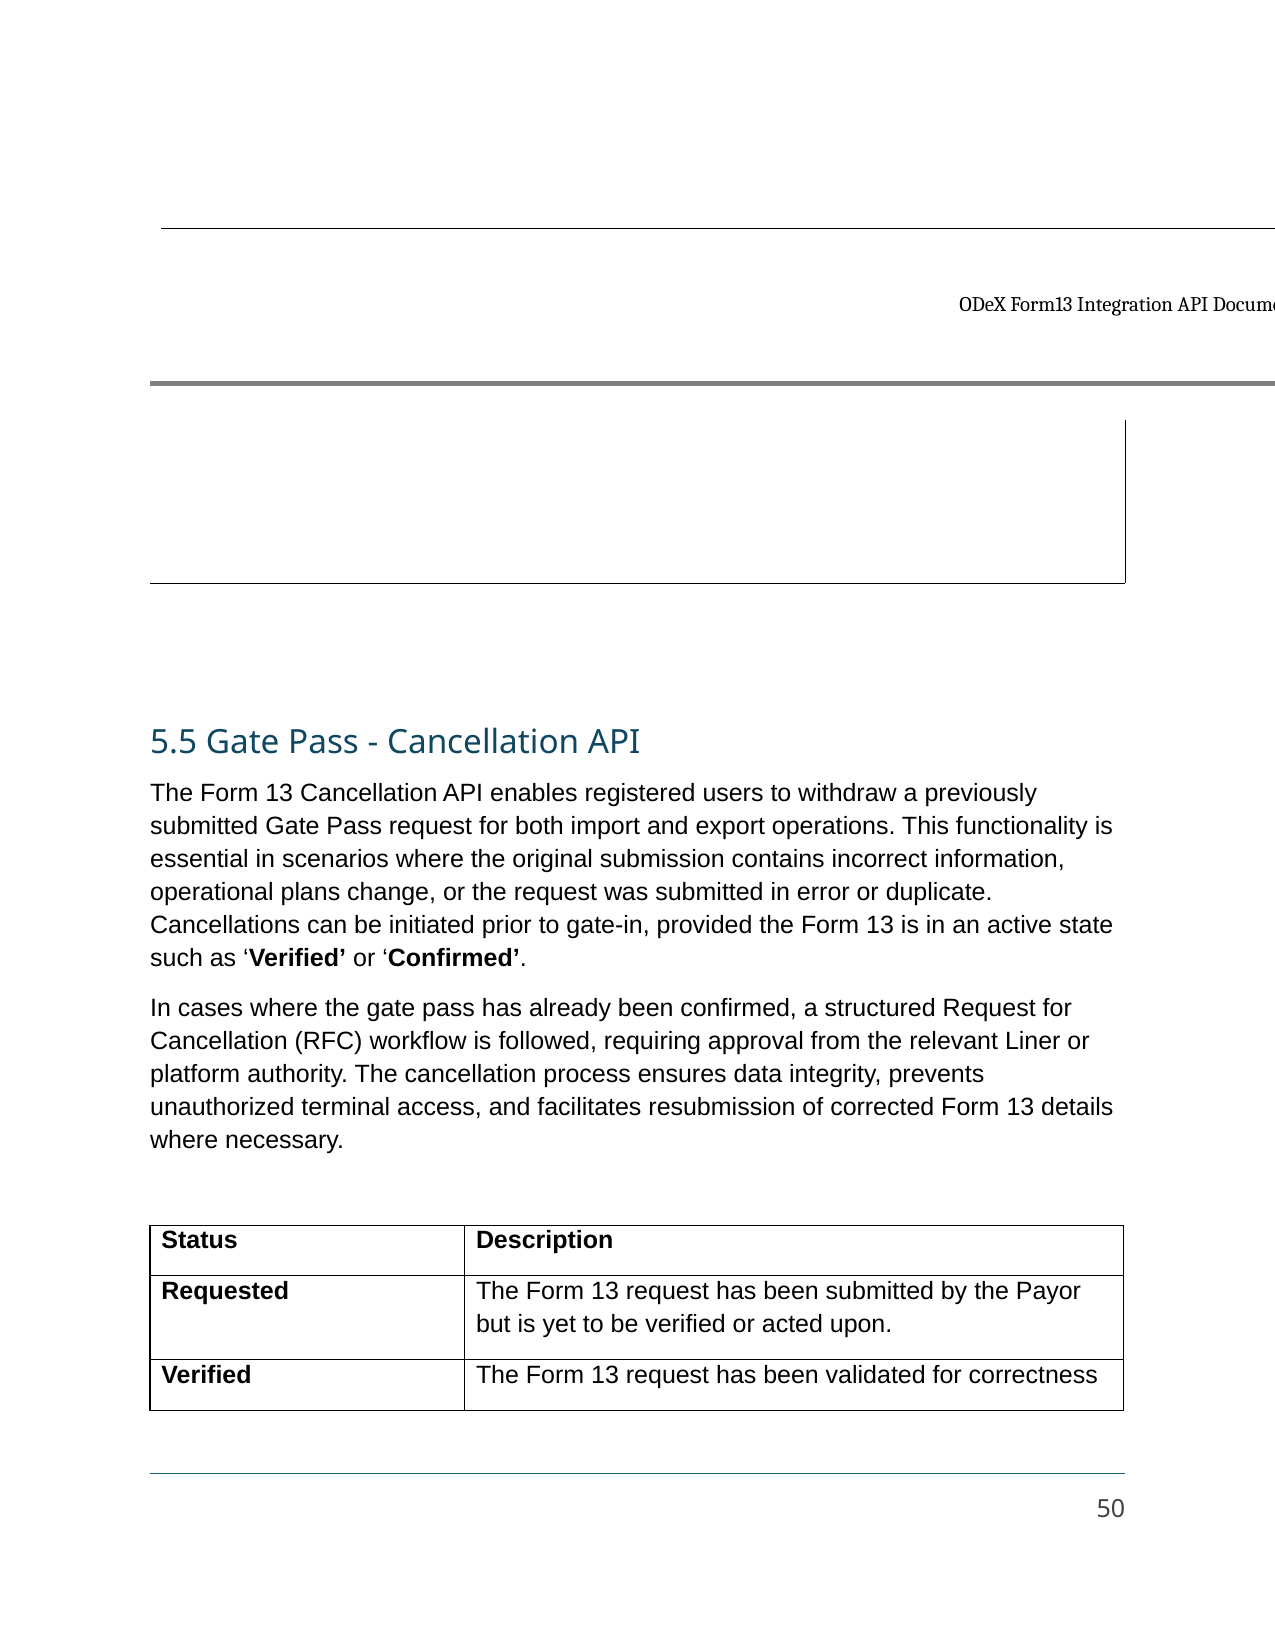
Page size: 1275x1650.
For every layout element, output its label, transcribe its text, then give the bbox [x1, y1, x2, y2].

table_cell The Form 13 request has been validated for correctness [465, 1360, 1123, 1410]
table_header Status [151, 1226, 464, 1275]
table_cell Verified [151, 1360, 464, 1410]
subtitle 5.5 Gate Pass - Cancellation API [150, 718, 1125, 763]
table_cell Requested [151, 1276, 464, 1359]
text The Form 13 Cancellation API enables registered users to withdraw a previously submitted Gate Pass request for both import and export operations. This functionality is essential in scenarios where the original submission contains incorrect information, operational plans change, or the request was submitted in error or duplicate. Cancellations can be initiated prior to gate-in, provided the Form 13 is in an active state such as ‘Verified’ or ‘Confirmed’. [150, 778, 1125, 972]
text In cases where the gate pass has already been confirmed, a structured Request for Cancellation (RFC) workflow is followed, requiring approval from the relevant Liner or platform authority. The cancellation process ensures data integrity, prevents unauthorized terminal access, and facilitates resubmission of corrected Form 13 details where necessary. [150, 993, 1125, 1154]
table_header Description [465, 1226, 1123, 1275]
table_cell The Form 13 request has been submitted by the Payor but is yet to be verified or acted upon. [465, 1276, 1123, 1359]
